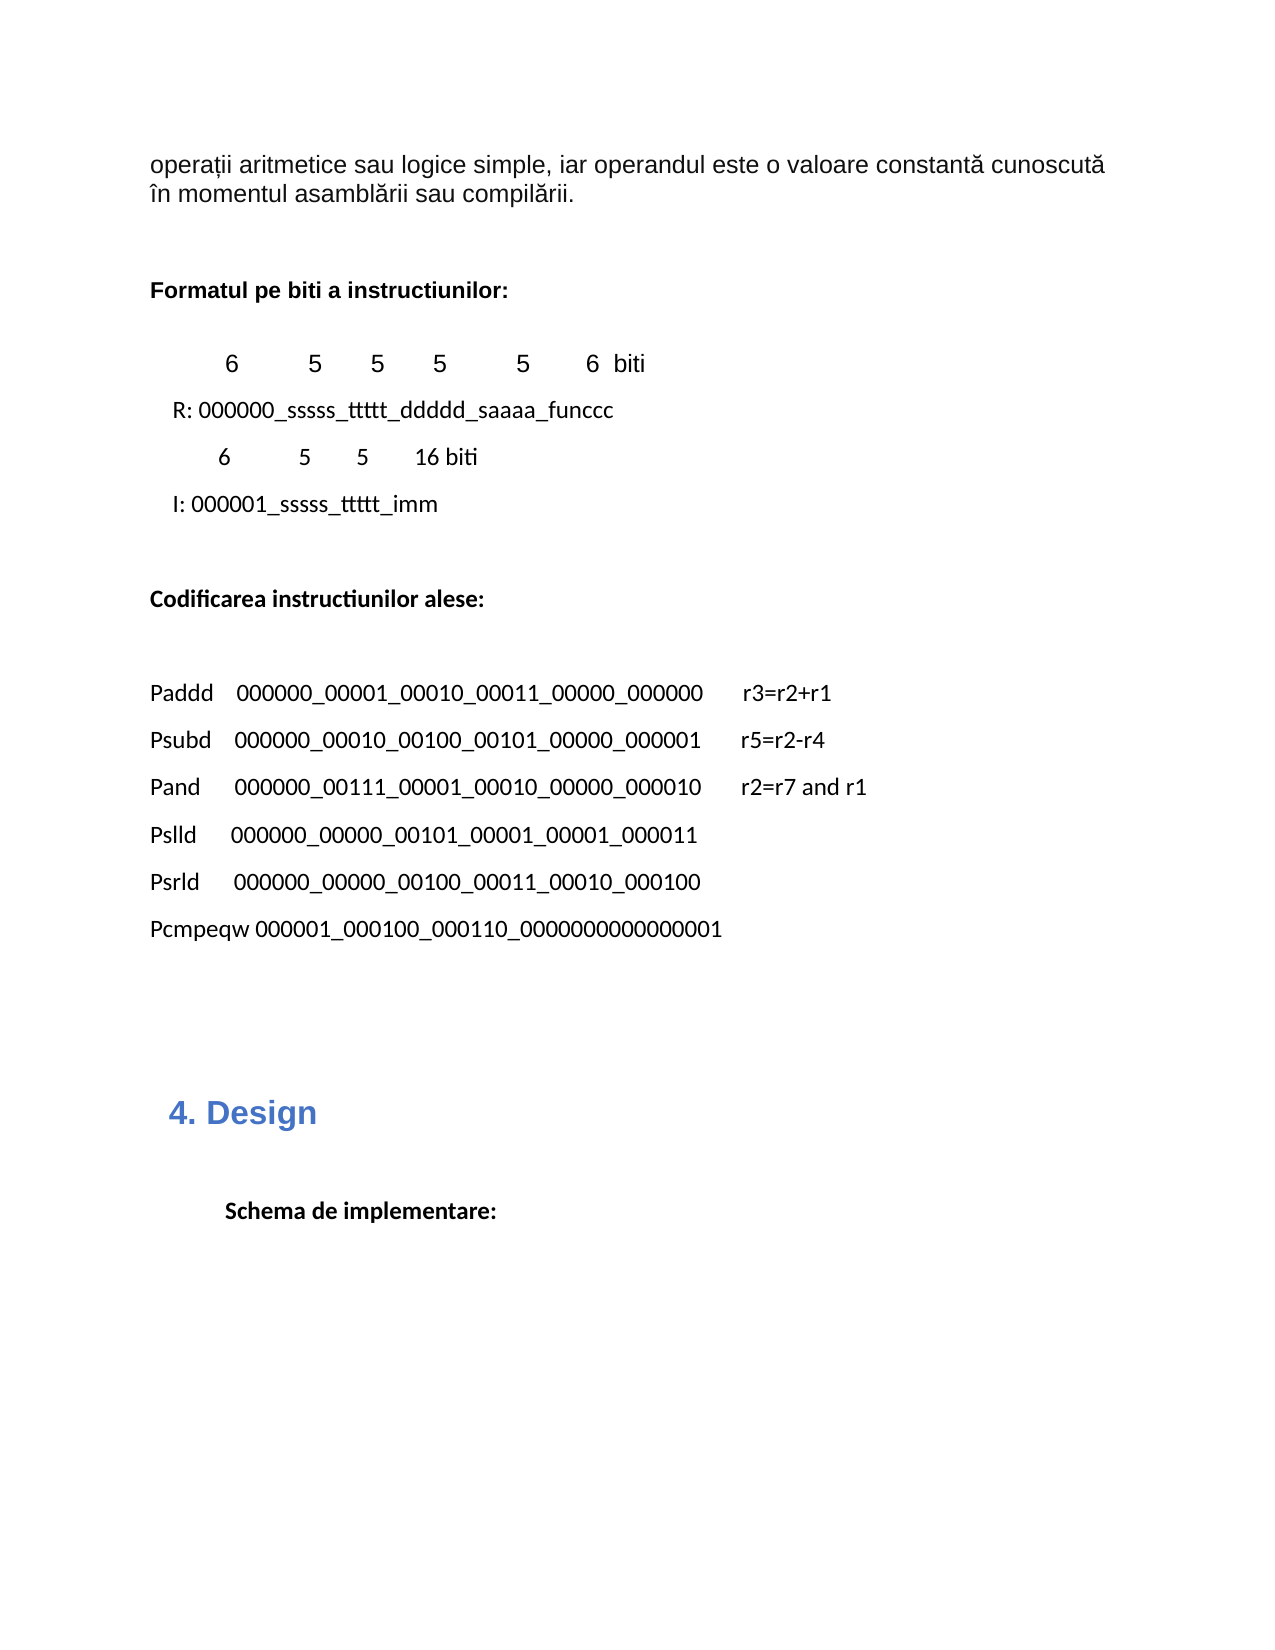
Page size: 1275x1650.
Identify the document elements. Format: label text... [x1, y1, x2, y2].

text Pcmpeqw 000001_000100_000110_0000000000000001 [150, 913, 1125, 944]
text I: 000001_sssss_ttttt_imm [150, 488, 1125, 519]
text R: 000000_sssss_ttttt_ddddd_saaaa_funccc [150, 394, 1125, 424]
list operații aritmetice sau logice simple, iar operandul este o valoare constantă cunoscută în momentul asamblării sau compilării. [150, 150, 1125, 207]
text 6 5 5 16 biti [150, 441, 1125, 472]
list 6 5 5 5 5 6 biti [225, 349, 1125, 377]
text Pand 000000_00111_00001_00010_00000_000010 r2=r7 and r1 [150, 772, 1125, 802]
text Formatul pe biti a instructiunilor: [150, 277, 1125, 303]
text Paddd 000000_00001_00010_00011_00000_000000 r3=r2+r1 [150, 677, 1125, 708]
text Codificarea instructiunilor alese: [150, 583, 1125, 613]
text Psrld 000000_00000_00100_00011_00010_000100 [150, 866, 1125, 896]
text Psubd 000000_00010_00100_00101_00000_000001 r5=r2-r4 [150, 724, 1125, 755]
list Design [169, 1093, 1125, 1132]
text Pslld 000000_00000_00101_00001_00001_000011 [150, 819, 1125, 849]
text Schema de implementare: [150, 1195, 1125, 1226]
